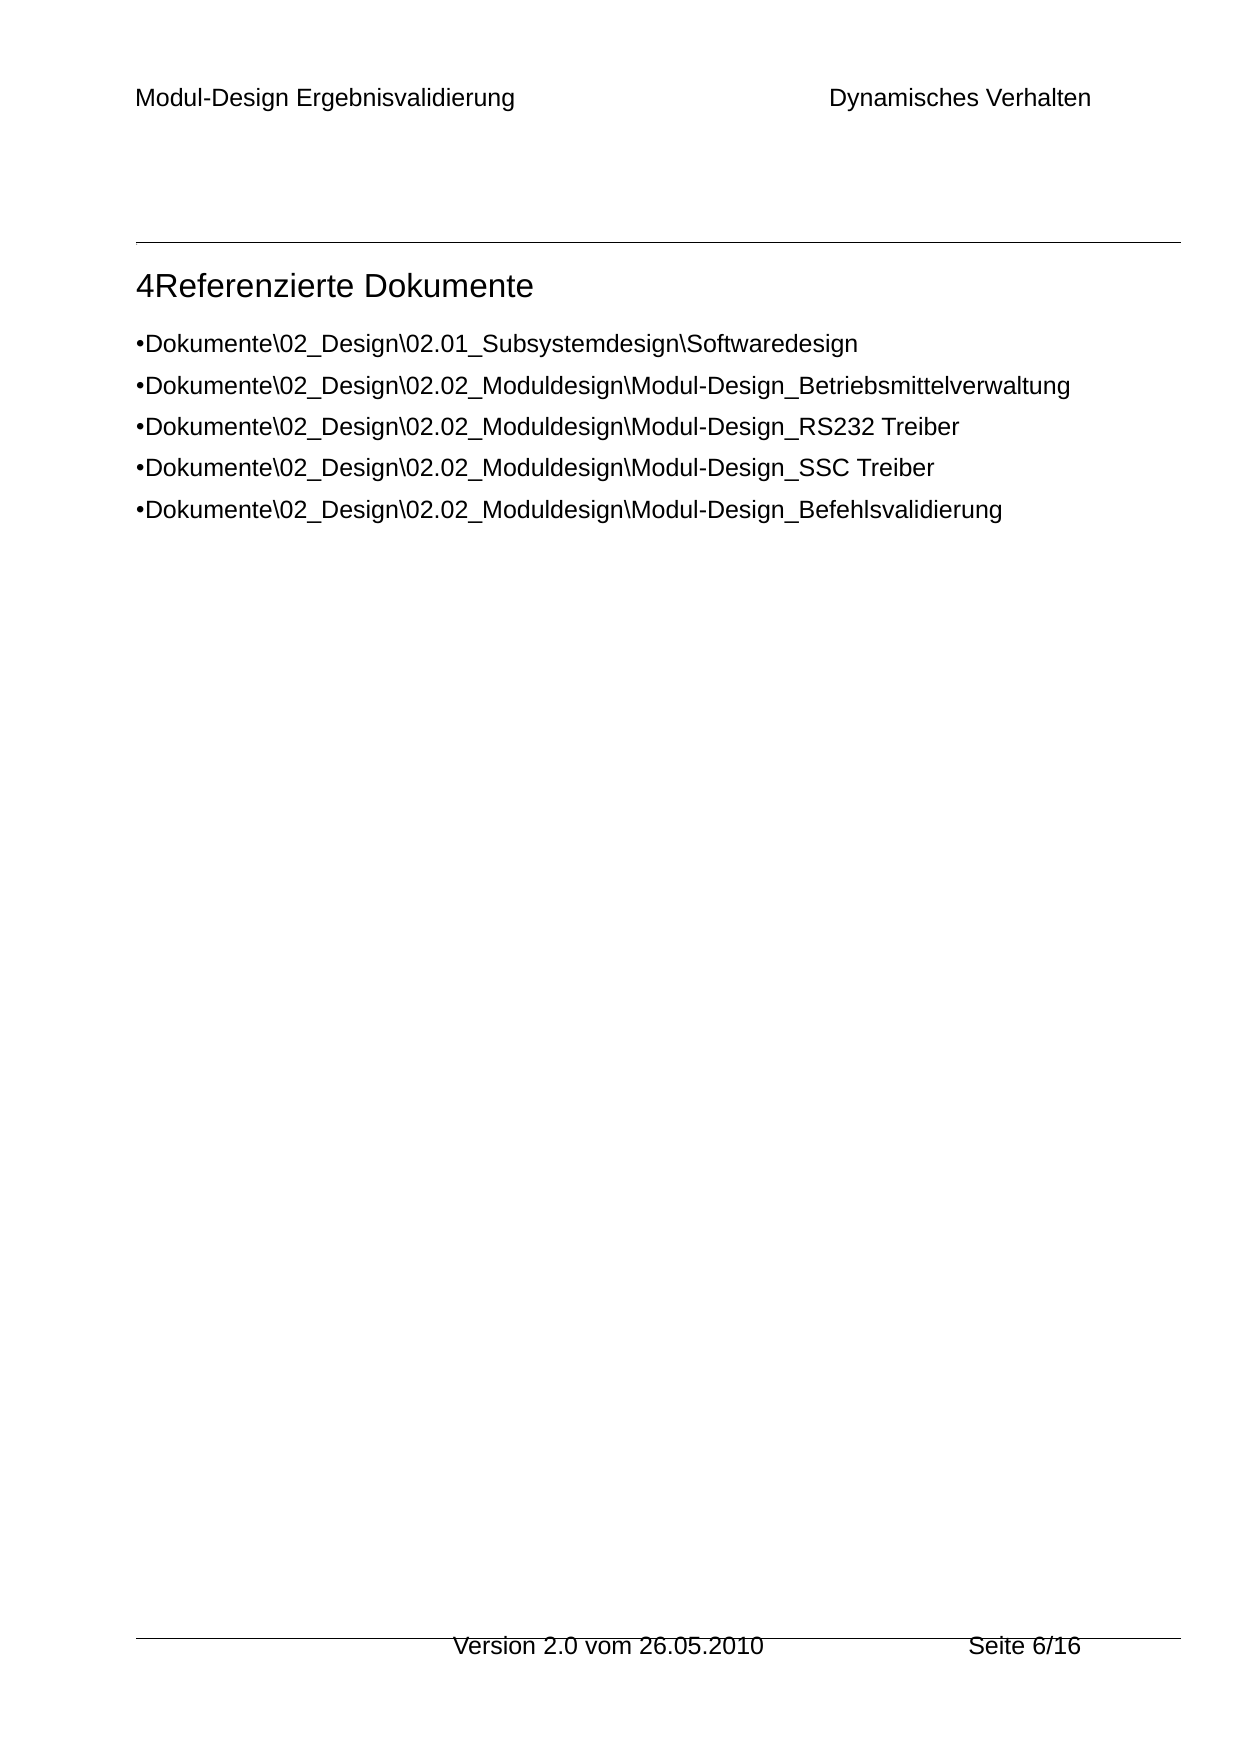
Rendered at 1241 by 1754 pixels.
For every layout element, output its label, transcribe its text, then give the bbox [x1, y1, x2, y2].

list Dokumente\02_Design\02.02_Moduldesign\Modul-Design_Betriebsmittelverwaltung [136, 371, 1181, 399]
list Dokumente\02_Design\02.02_Moduldesign\Modul-Design_RS232 Treiber [136, 412, 1181, 441]
list Dokumente\02_Design\02.01_Subsystemdesign\Softwaredesign [136, 329, 1181, 358]
list Dokumente\02_Design\02.02_Moduldesign\Modul-Design_SSC Treiber [136, 453, 1181, 482]
subtitle Referenzierte Dokumente [136, 266, 1181, 304]
list Dokumente\02_Design\02.02_Moduldesign\Modul-Design_Befehlsvalidierung [136, 495, 1181, 523]
